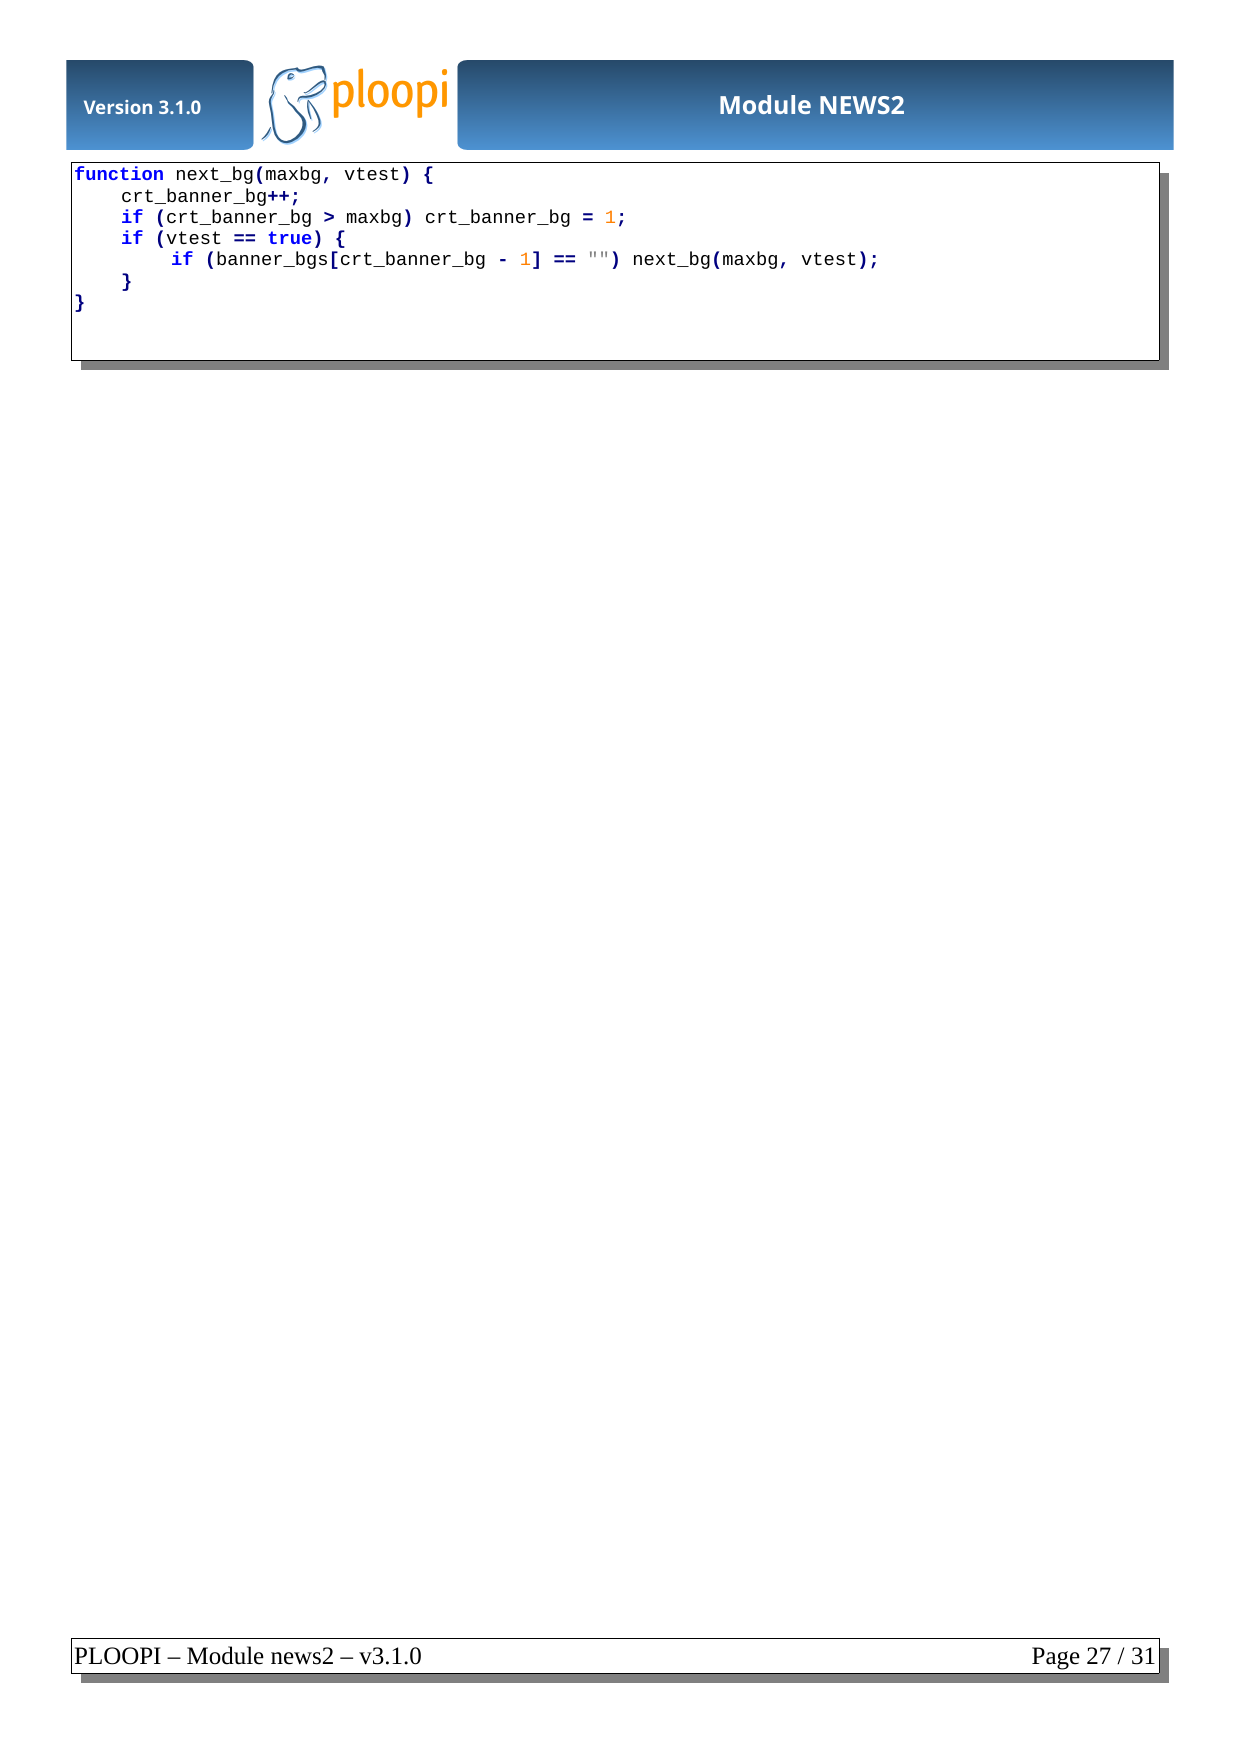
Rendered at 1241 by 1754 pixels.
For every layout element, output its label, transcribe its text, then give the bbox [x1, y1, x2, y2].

text crt_banner_bg++; [72, 183, 1159, 205]
text } [72, 290, 1159, 314]
text } [72, 268, 1159, 290]
text if (vtest == true) { [72, 226, 1159, 247]
text function next_bg(maxbg, vtest) { [72, 163, 1159, 183]
picture [66, 59, 1174, 153]
text if (banner_bgs[crt_banner_bg - 1] == "") next_bg(maxbg, vtest); [72, 247, 1159, 268]
text if (crt_banner_bg > maxbg) crt_banner_bg = 1; [72, 205, 1159, 226]
